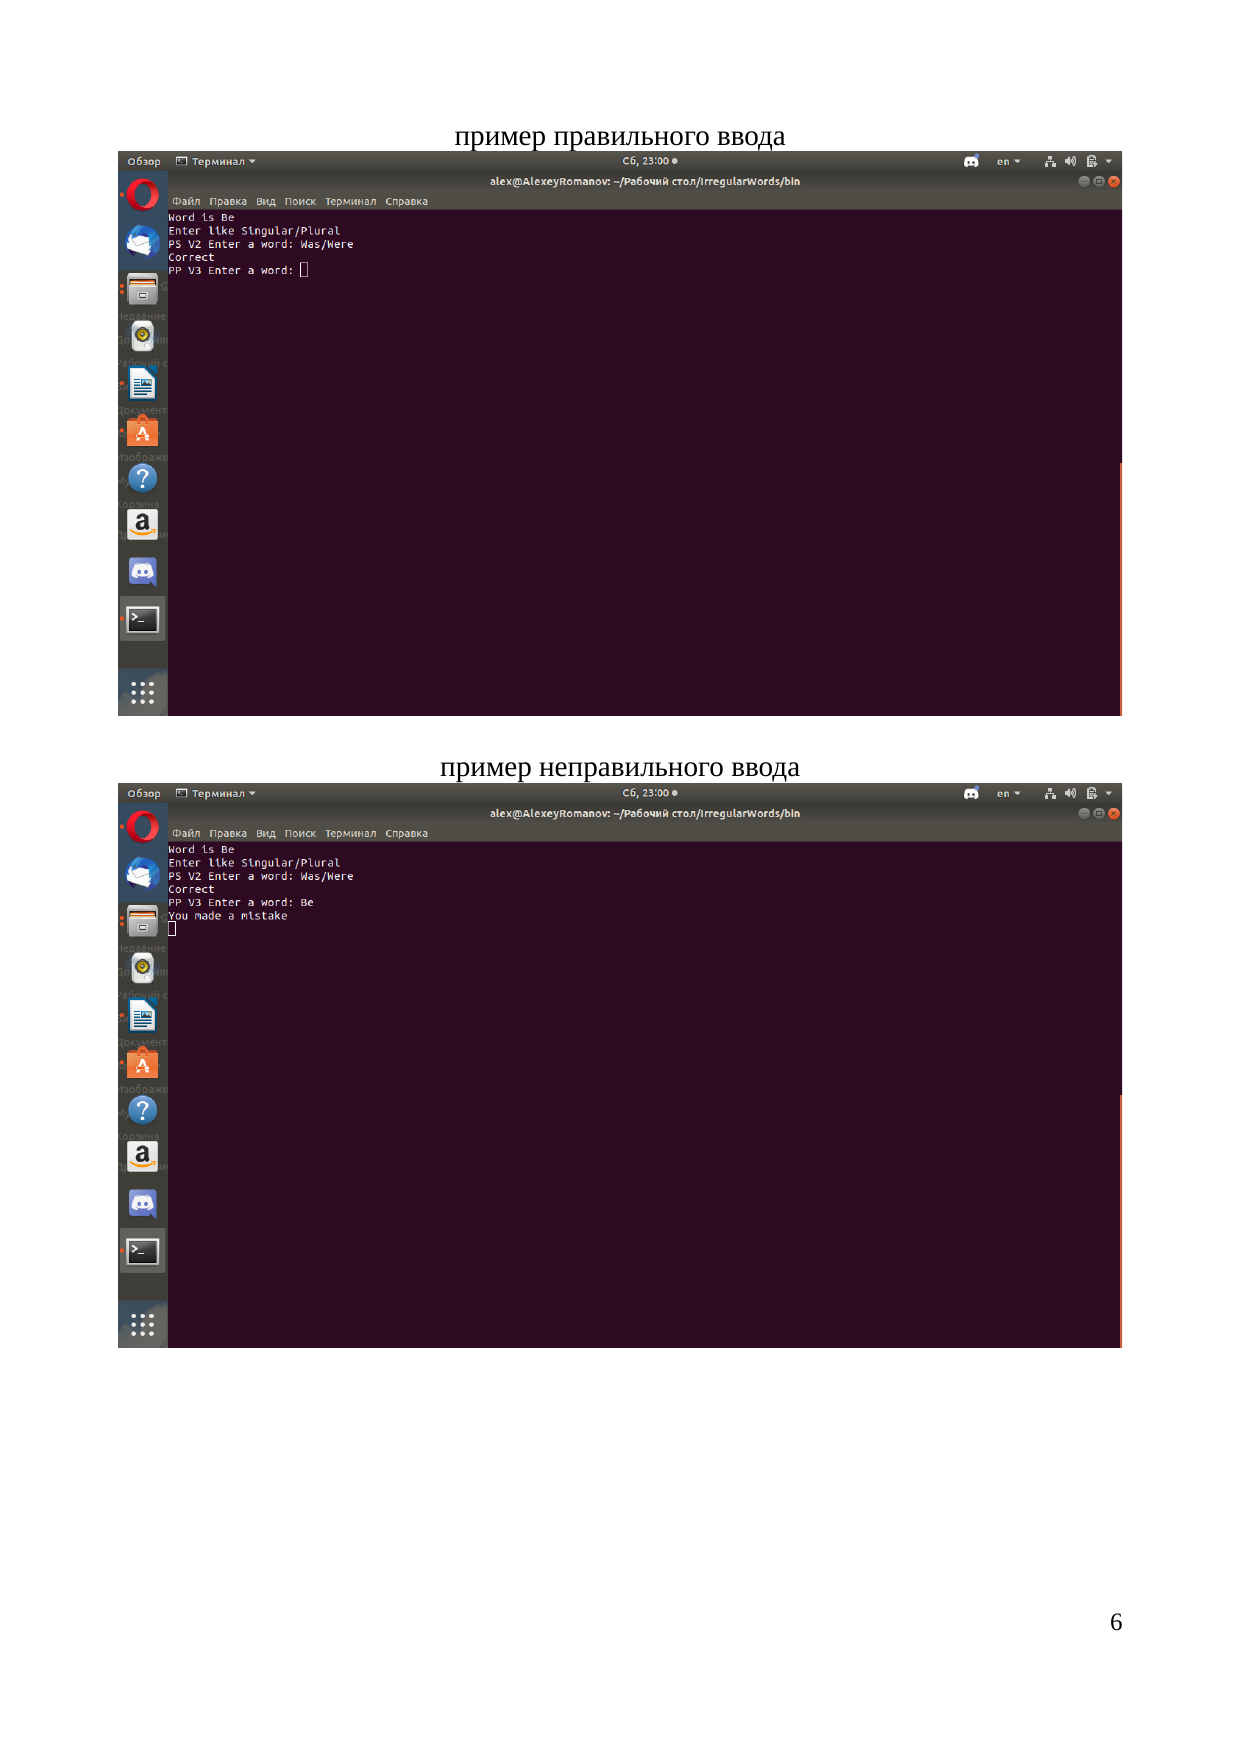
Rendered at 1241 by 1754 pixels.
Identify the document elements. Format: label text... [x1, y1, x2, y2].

picture [118, 151, 1123, 716]
text пример неправильного ввода [118, 749, 1122, 783]
text пример правильного ввода [118, 118, 1122, 151]
picture [118, 783, 1123, 1348]
